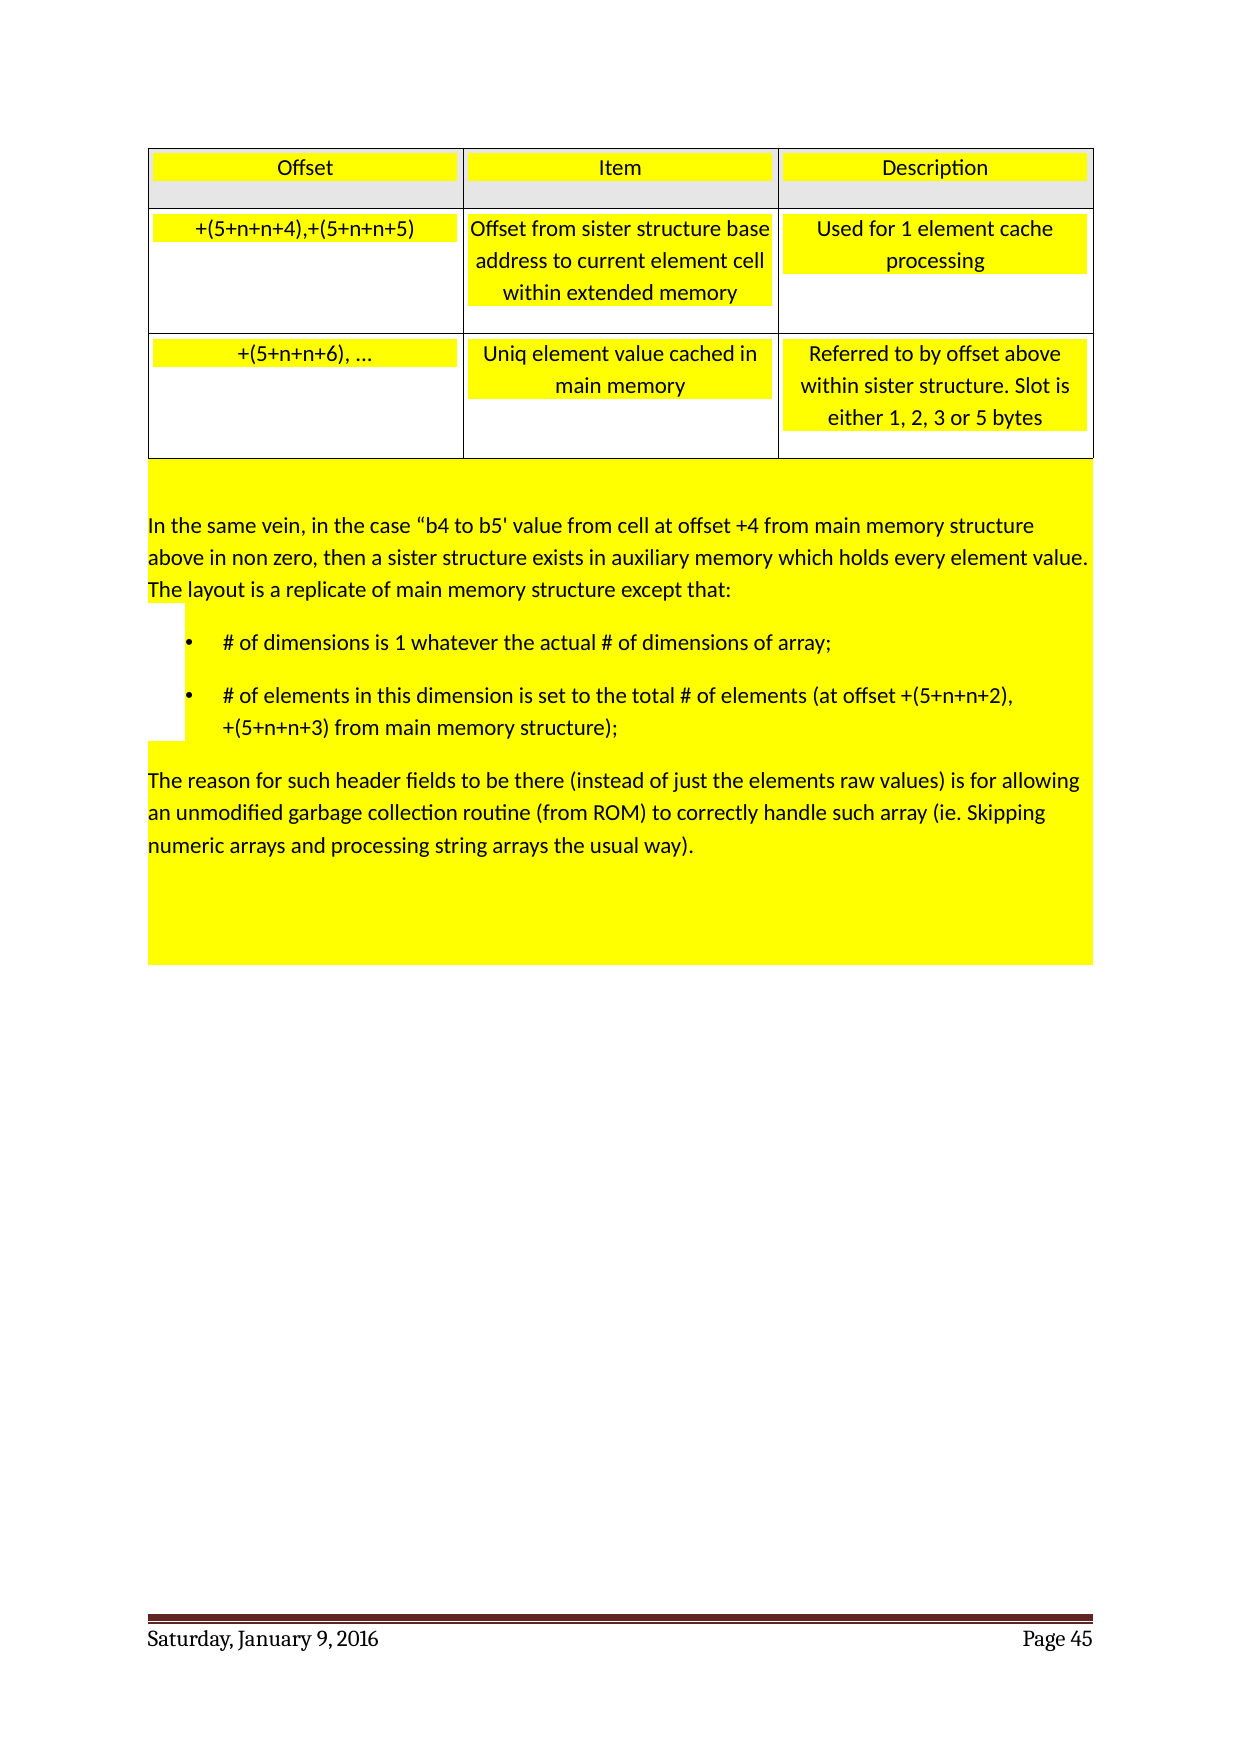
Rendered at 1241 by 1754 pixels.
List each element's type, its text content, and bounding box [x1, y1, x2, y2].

table_cell +(5+n+n+4),+(5+n+n+5) [149, 209, 463, 333]
table_cell Used for 1 element cache processing [779, 209, 1093, 333]
table_header Offset [149, 149, 463, 208]
text In the same vein, in the case “b4 to b5' value from cell at offset +4 from main memory structure above in non zero, then a sister structure exists in auxiliary memory which holds every element value. The layout is a replicate of main memory structure except that: [148, 511, 1093, 603]
list # of dimensions is 1 whatever the actual # of dimensions of array; [185, 628, 1093, 656]
table_header Item [464, 149, 778, 208]
table_cell Uniq element value cached in main memory [464, 334, 778, 458]
list # of elements in this dimension is set to the total # of elements (at offset +(5+n+n+2),+(5+n+n+3) from main memory structure); [185, 681, 1093, 741]
table_cell +(5+n+n+6), ... [149, 334, 463, 458]
table_cell Offset from sister structure base address to current element cell within extended memory [464, 209, 778, 333]
table_cell Referred to by offset above within sister structure. Slot is either 1, 2, 3 or 5 bytes [779, 334, 1093, 458]
table_header Description [779, 149, 1093, 208]
text The reason for such header fields to be there (instead of just the elements raw values) is for allowing an unmodified garbage collection routine (from ROM) to correctly handle such array (ie. Skipping numeric arrays and processing string arrays the usual way). [148, 766, 1093, 859]
